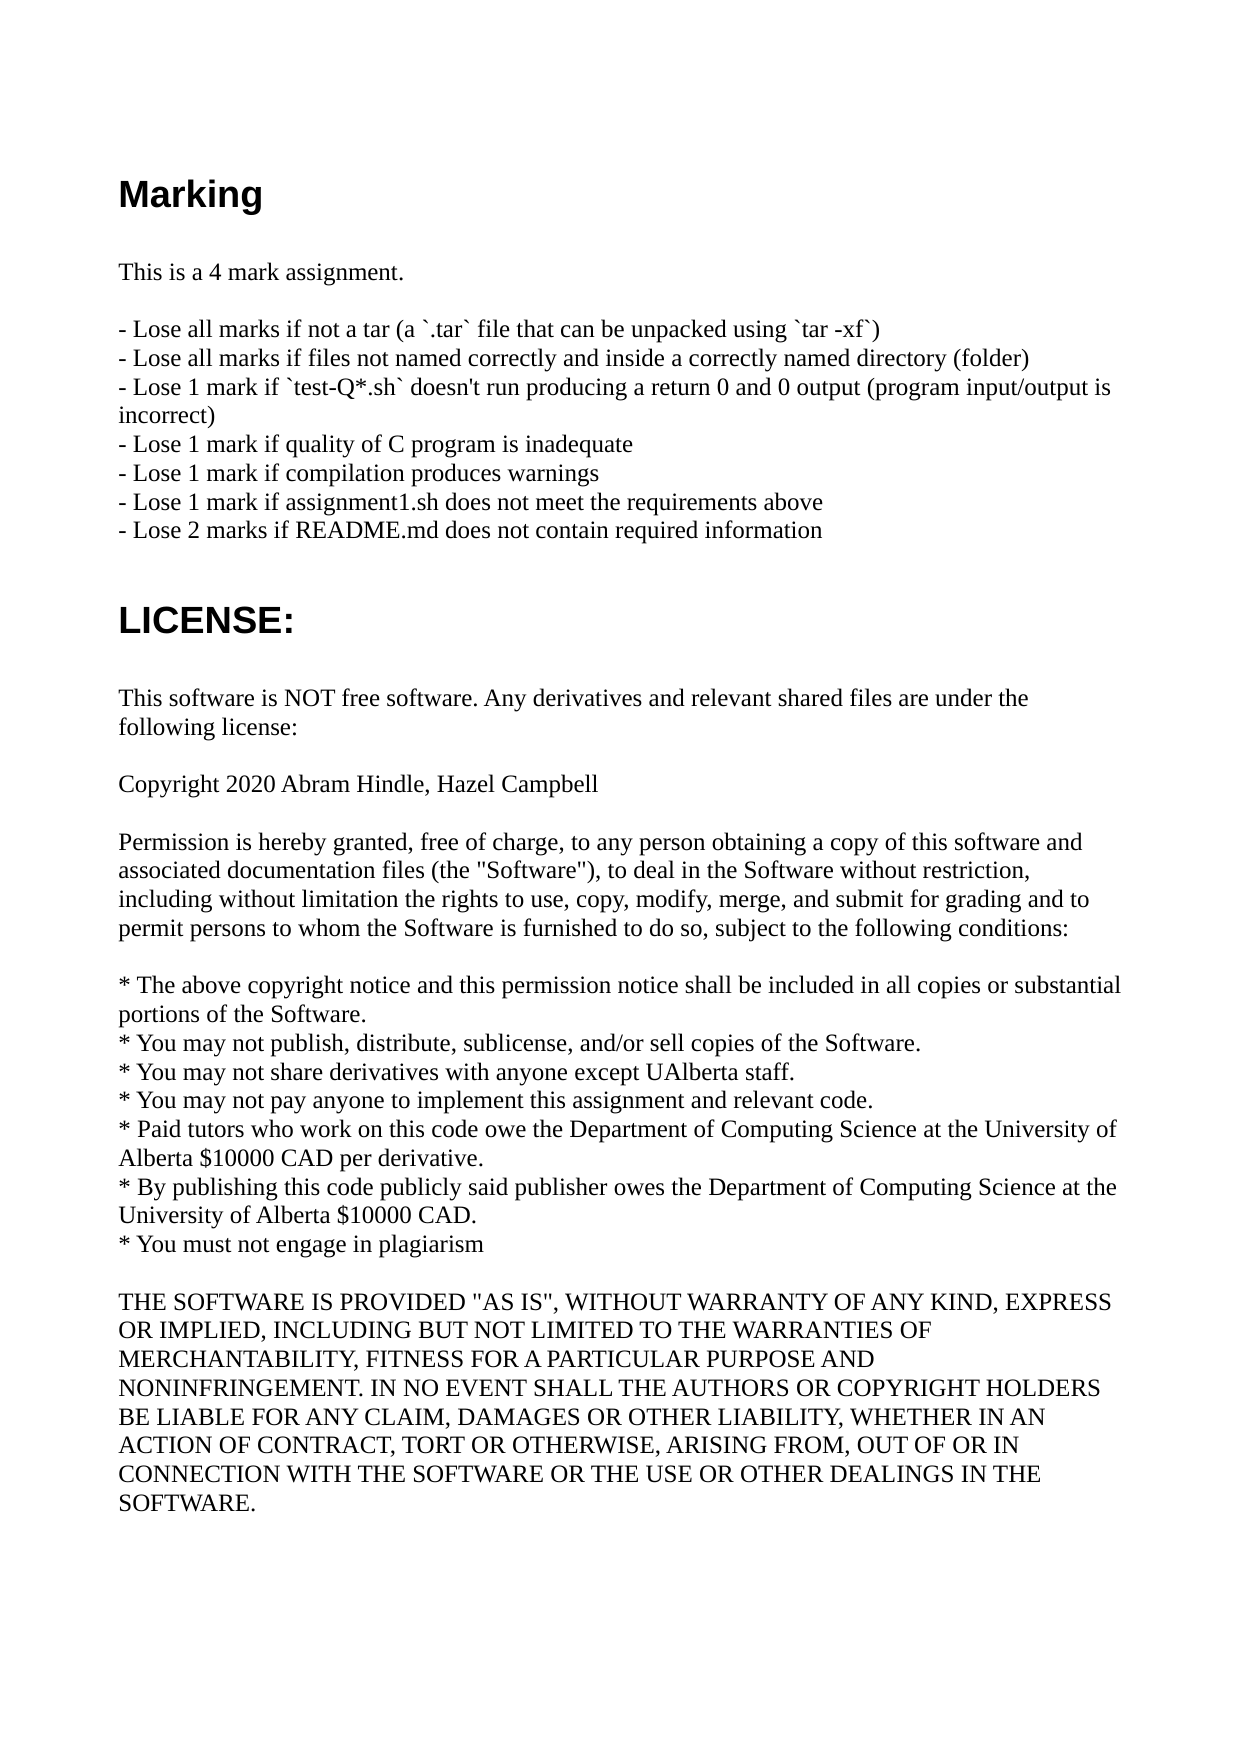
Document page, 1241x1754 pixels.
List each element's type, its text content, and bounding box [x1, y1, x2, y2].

text * By publishing this code publicly said publisher owes the Department of Computing Science at the University of Alberta $10000 CAD. [118, 1172, 1122, 1229]
text - Lose 2 marks if README.md does not contain required information [118, 516, 1122, 544]
text - Lose all marks if not a tar (a `.tar` file that can be unpacked using `tar -xf`) [118, 314, 1122, 343]
text This software is NOT free software. Any derivatives and relevant shared files are under the following license: [118, 683, 1122, 740]
subtitle Marking [118, 172, 1122, 216]
text * Paid tutors who work on this code owe the Department of Computing Science at the University of Alberta $10000 CAD per derivative. [118, 1114, 1122, 1172]
text - Lose 1 mark if quality of C program is inadequate [118, 429, 1122, 458]
text - Lose 1 mark if compilation produces warnings [118, 458, 1122, 487]
text * You must not engage in plagiarism [118, 1229, 1122, 1258]
text * You may not publish, distribute, sublicense, and/or sell copies of the Software. [118, 1028, 1122, 1057]
text * You may not share derivatives with anyone except UAlberta staff. [118, 1057, 1122, 1085]
text THE SOFTWARE IS PROVIDED "AS IS", WITHOUT WARRANTY OF ANY KIND, EXPRESS OR IMPLIED, INCLUDING BUT NOT LIMITED TO THE WARRANTIES OF MERCHANTABILITY, FITNESS FOR A PARTICULAR PURPOSE AND NONINFRINGEMENT. IN NO EVENT SHALL THE AUTHORS OR COPYRIGHT HOLDERS BE LIABLE FOR ANY CLAIM, DAMAGES OR OTHER LIABILITY, WHETHER IN AN ACTION OF CONTRACT, TORT OR OTHERWISE, ARISING FROM, OUT OF OR IN CONNECTION WITH THE SOFTWARE OR THE USE OR OTHER DEALINGS IN THE SOFTWARE. [118, 1287, 1122, 1517]
text This is a 4 mark assignment. [118, 257, 1122, 286]
text - Lose 1 mark if `test-Q*.sh` doesn't run producing a return 0 and 0 output (program input/output is incorrect) [118, 372, 1122, 429]
text - Lose all marks if files not named correctly and inside a correctly named directory (folder) [118, 343, 1122, 372]
text * The above copyright notice and this permission notice shall be included in all copies or substantial portions of the Software. [118, 970, 1122, 1028]
text * You may not pay anyone to implement this assignment and relevant code. [118, 1085, 1122, 1114]
text Copyright 2020 Abram Hindle, Hazel Campbell [118, 769, 1122, 798]
text Permission is hereby granted, free of charge, to any person obtaining a copy of this software and associated documentation files (the "Software"), to deal in the Software without restriction, including without limitation the rights to use, copy, modify, merge, and submit for grading and to permit persons to whom the Software is furnished to do so, subject to the following conditions: [118, 827, 1122, 942]
subtitle LICENSE: [118, 598, 1122, 642]
text - Lose 1 mark if assignment1.sh does not meet the requirements above [118, 487, 1122, 516]
